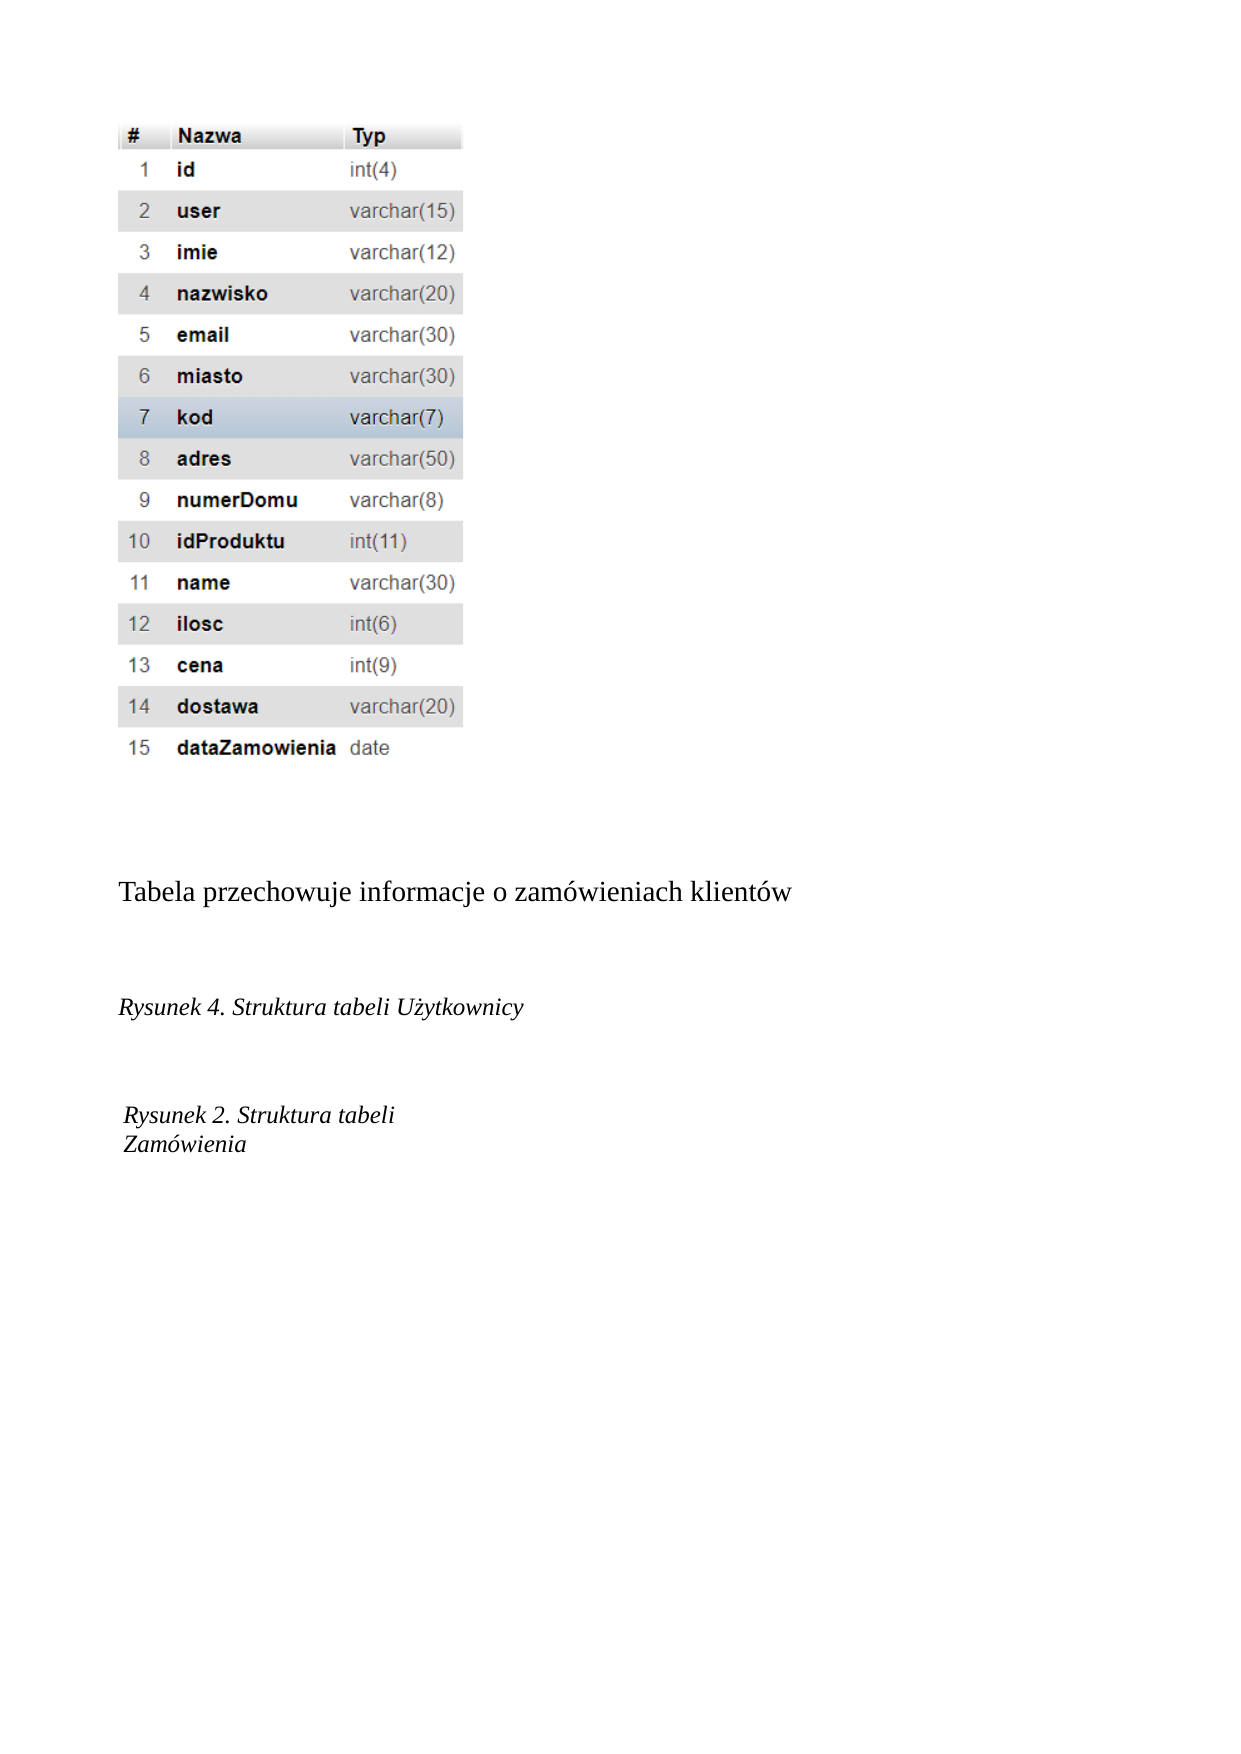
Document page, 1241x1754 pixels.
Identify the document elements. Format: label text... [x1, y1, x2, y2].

text Tabela przechowuje informacje o zamówieniach klientów [118, 874, 1165, 908]
text Rysunek 2. Struktura tabeli Zamówienia [123, 1100, 468, 1158]
text Rysunek 4. Struktura tabeli Użytkownicy [118, 992, 1165, 1021]
